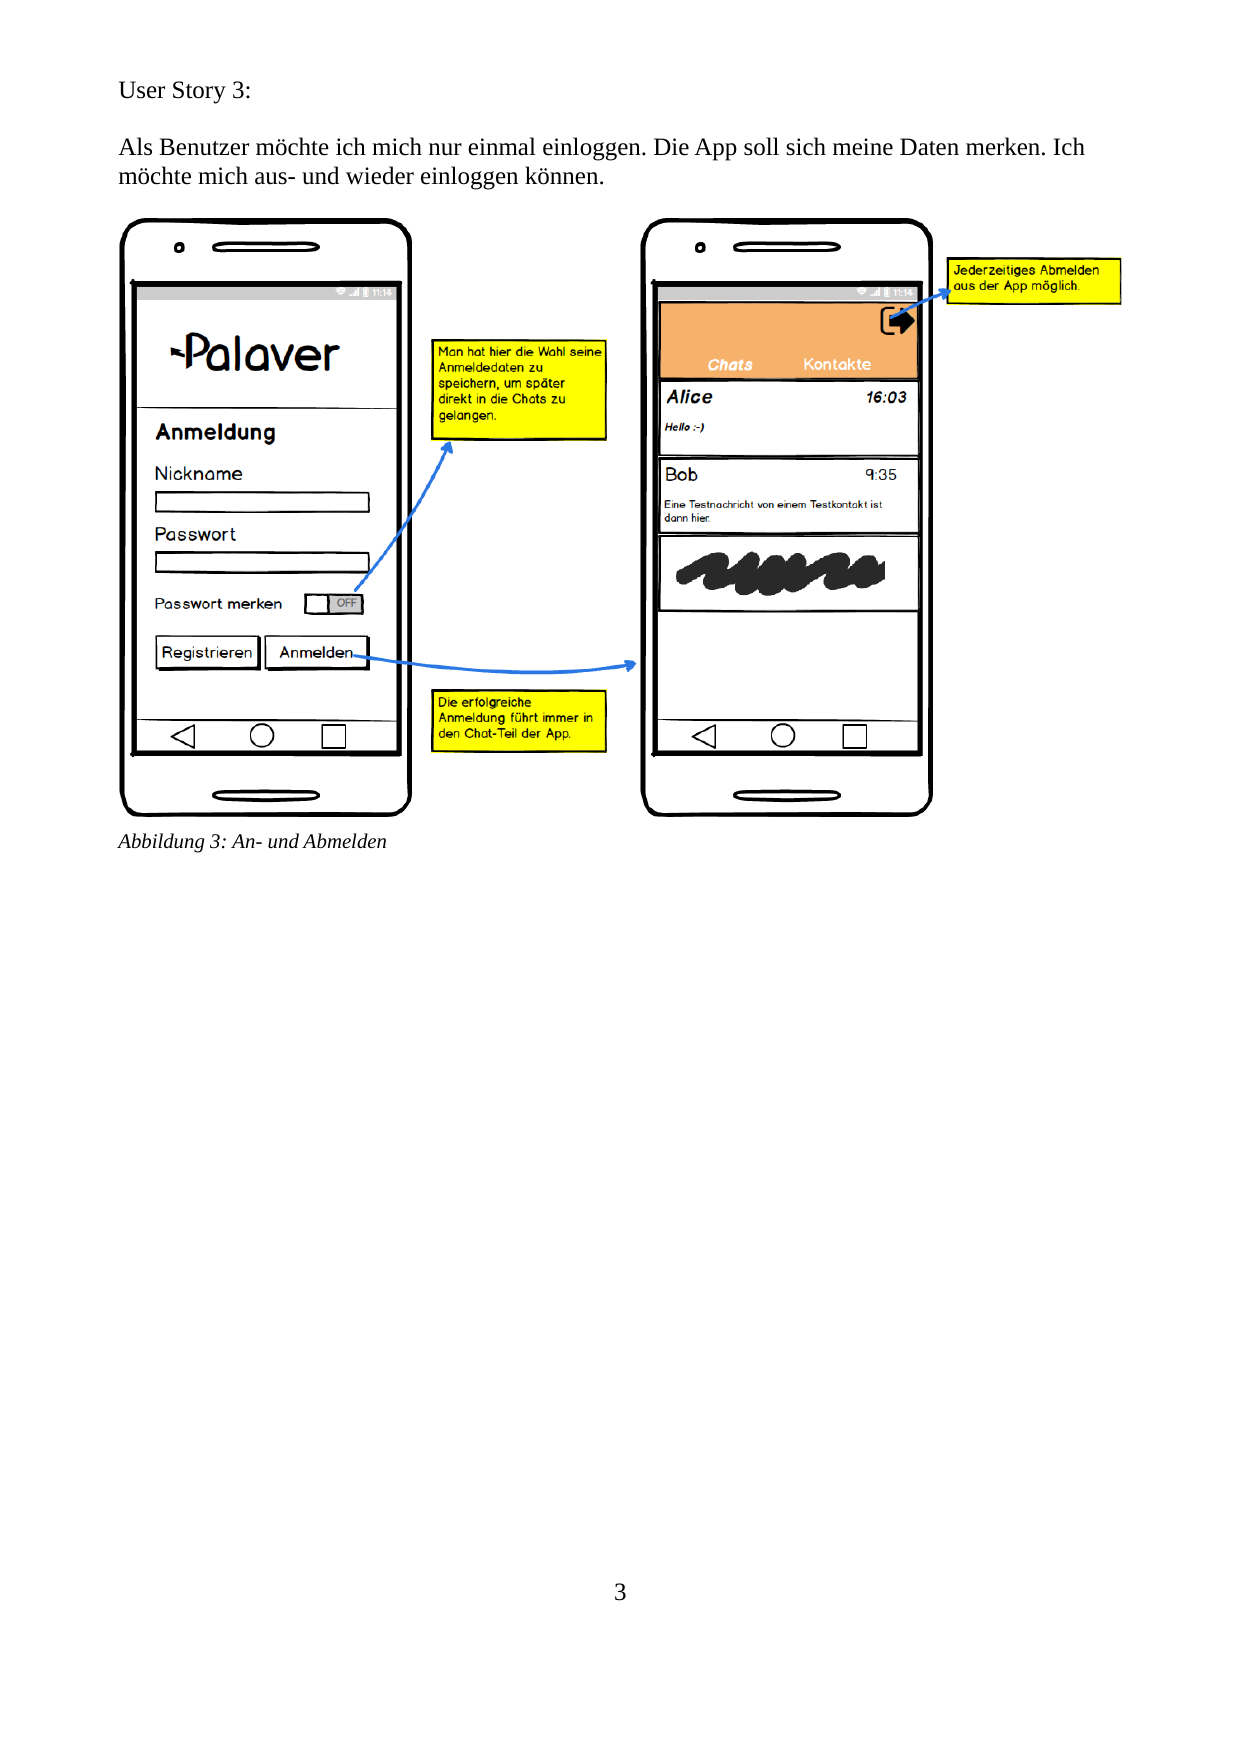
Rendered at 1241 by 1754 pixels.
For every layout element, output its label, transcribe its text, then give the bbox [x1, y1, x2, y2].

text Als Benutzer möchte ich mich nur einmal einloggen. Die App soll sich meine Daten merken. Ich möchte mich aus- und wieder einloggen können. [118, 104, 1122, 190]
text Abbildung 3: An- und Abmelden [118, 829, 1122, 853]
text User Story 3: [118, 75, 1122, 104]
picture [118, 218, 1122, 817]
